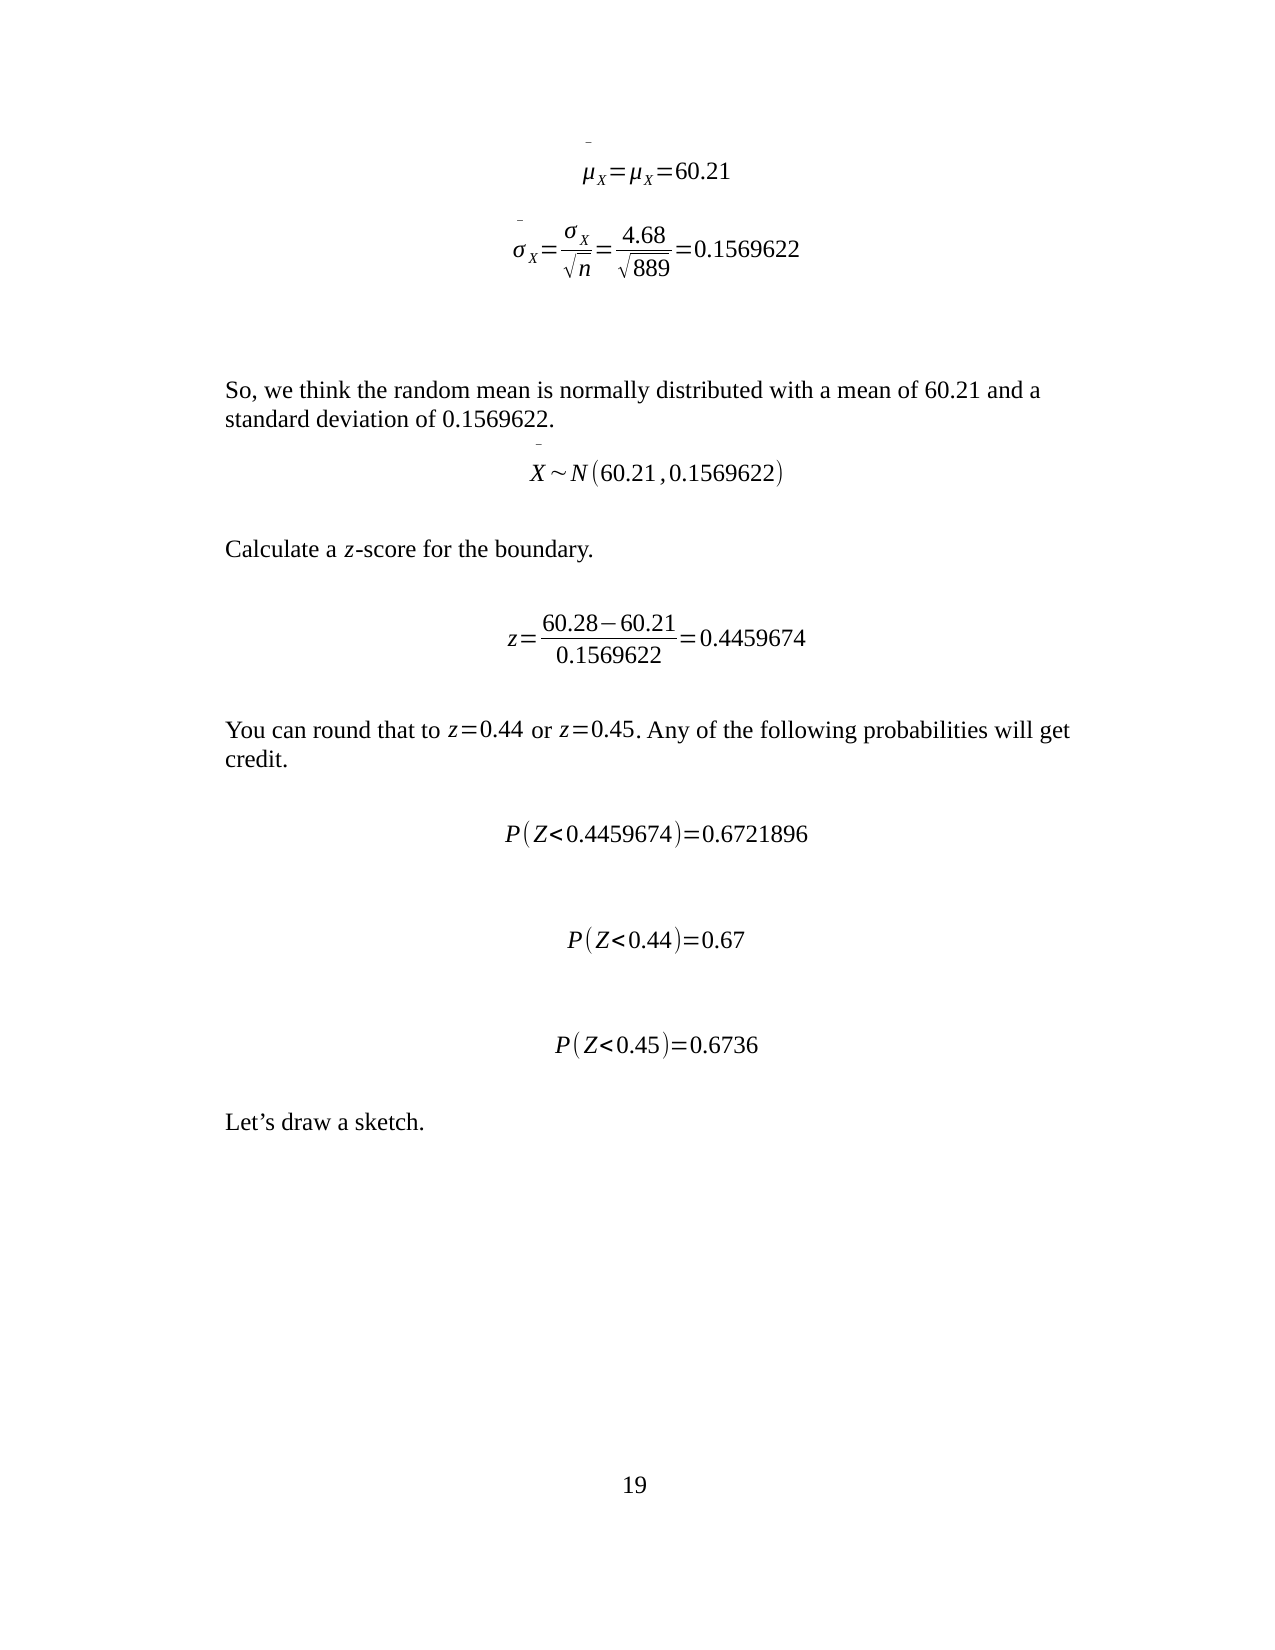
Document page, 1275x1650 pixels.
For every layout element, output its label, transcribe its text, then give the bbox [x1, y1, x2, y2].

list Calculate a -score for the boundary. [187, 534, 1125, 563]
list You can round that to or . Any of the following probabilities will get credit. [187, 716, 1125, 773]
list Let’s draw a sketch. [187, 1107, 1125, 1136]
list So, we think the random mean is normally distributed with a mean of 60.21 and a standard deviation of 0.1569622. [187, 375, 1125, 433]
